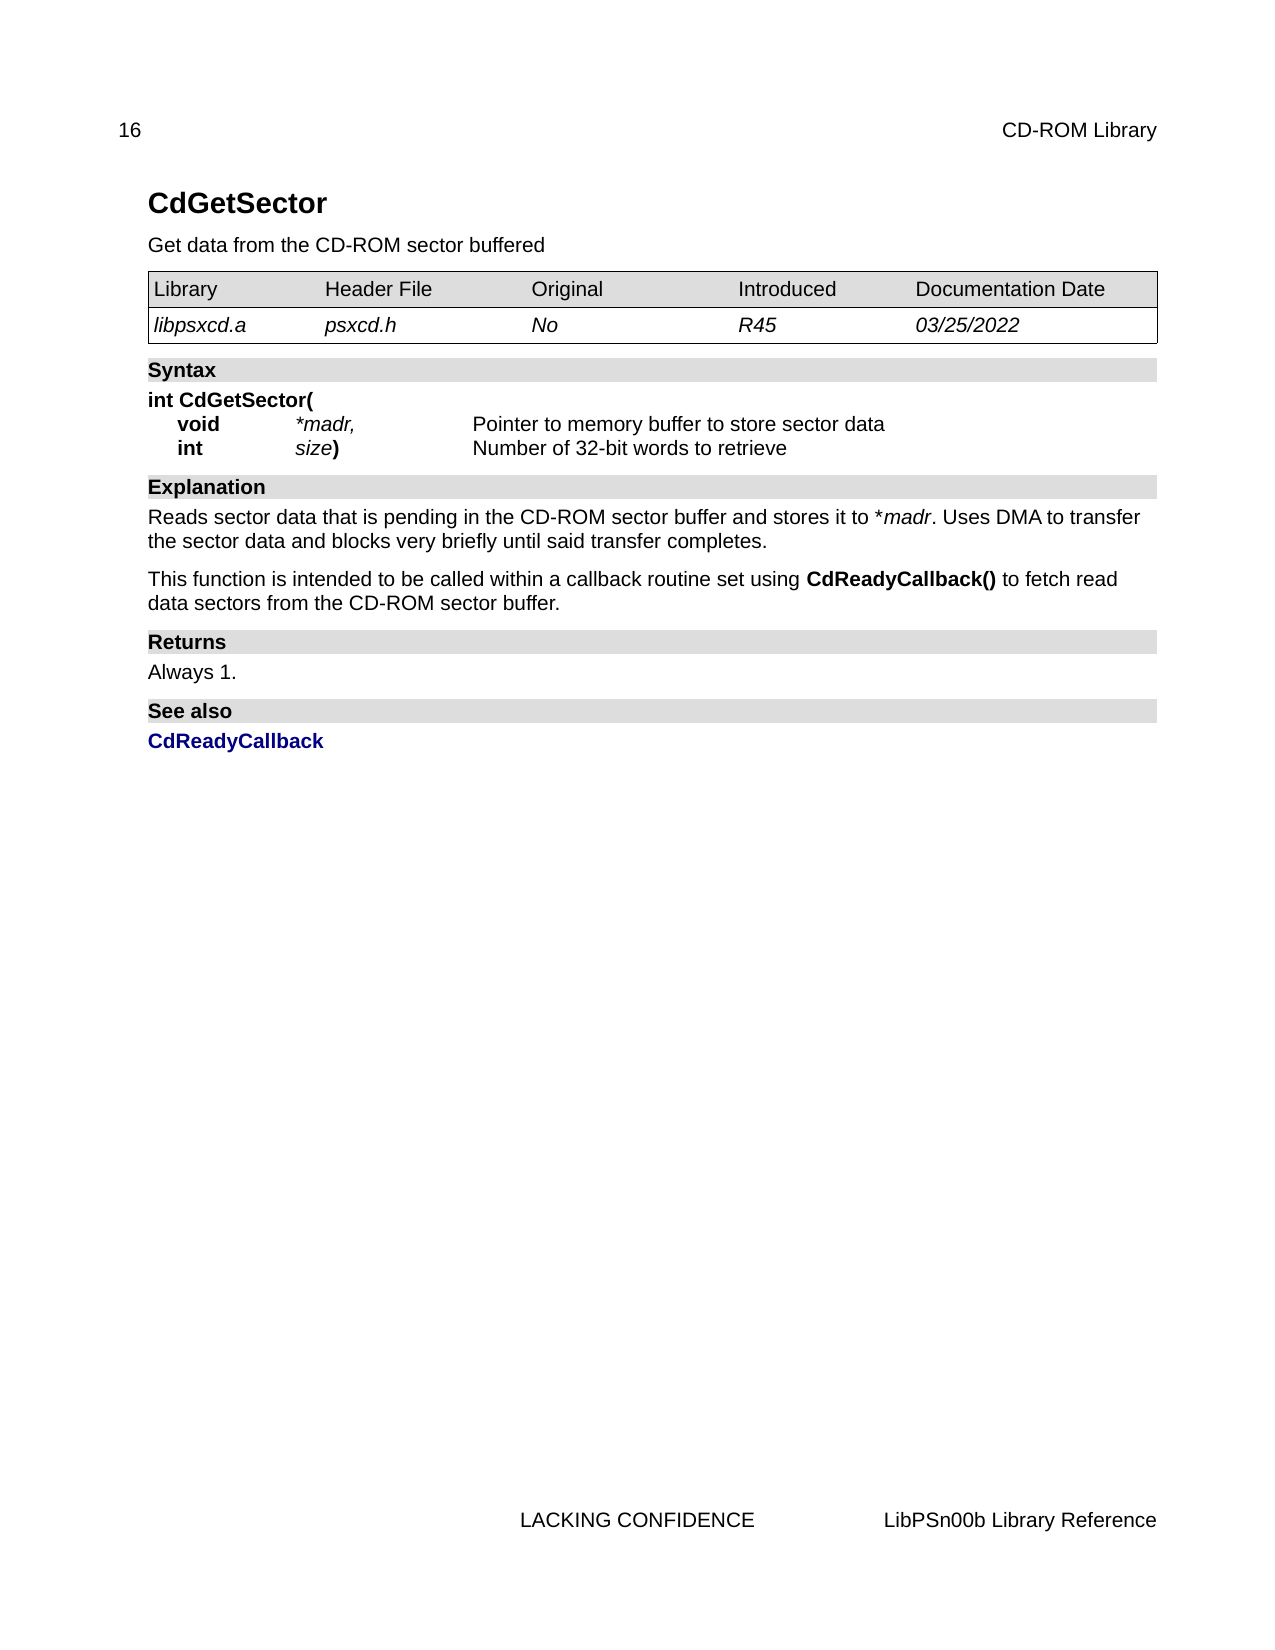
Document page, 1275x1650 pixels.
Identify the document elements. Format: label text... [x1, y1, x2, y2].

subtitle Returns [148, 630, 1157, 654]
text This function is intended to be called within a callback routine set using CdReadyCallback() to fetch read data sectors from the CD-ROM sector buffer. [148, 567, 1157, 615]
subtitle CdGetSector [148, 186, 1157, 220]
text Get data from the CD-ROM sector buffered [148, 232, 1157, 256]
subtitle See also [148, 699, 1157, 723]
text CdReadyCallback [148, 728, 1157, 752]
subtitle Explanation [148, 475, 1157, 499]
subtitle Syntax [148, 358, 1157, 382]
text Library Header File Original Introduced Documentation Date [149, 272, 1157, 307]
text int CdGetSector( [148, 388, 1157, 412]
text libpsxcd.a psxcd.h No R45 03/25/2022 [149, 308, 1157, 343]
text Always 1. [148, 660, 1157, 684]
text void *madr, Pointer to memory buffer to store sector data [148, 412, 1157, 436]
text Reads sector data that is pending in the CD-ROM sector buffer and stores it to *madr. Uses DMA to transfer the sector data and blocks very briefly until said transfer completes. [148, 504, 1157, 552]
text int size) Number of 32-bit words to retrieve [148, 436, 1157, 460]
